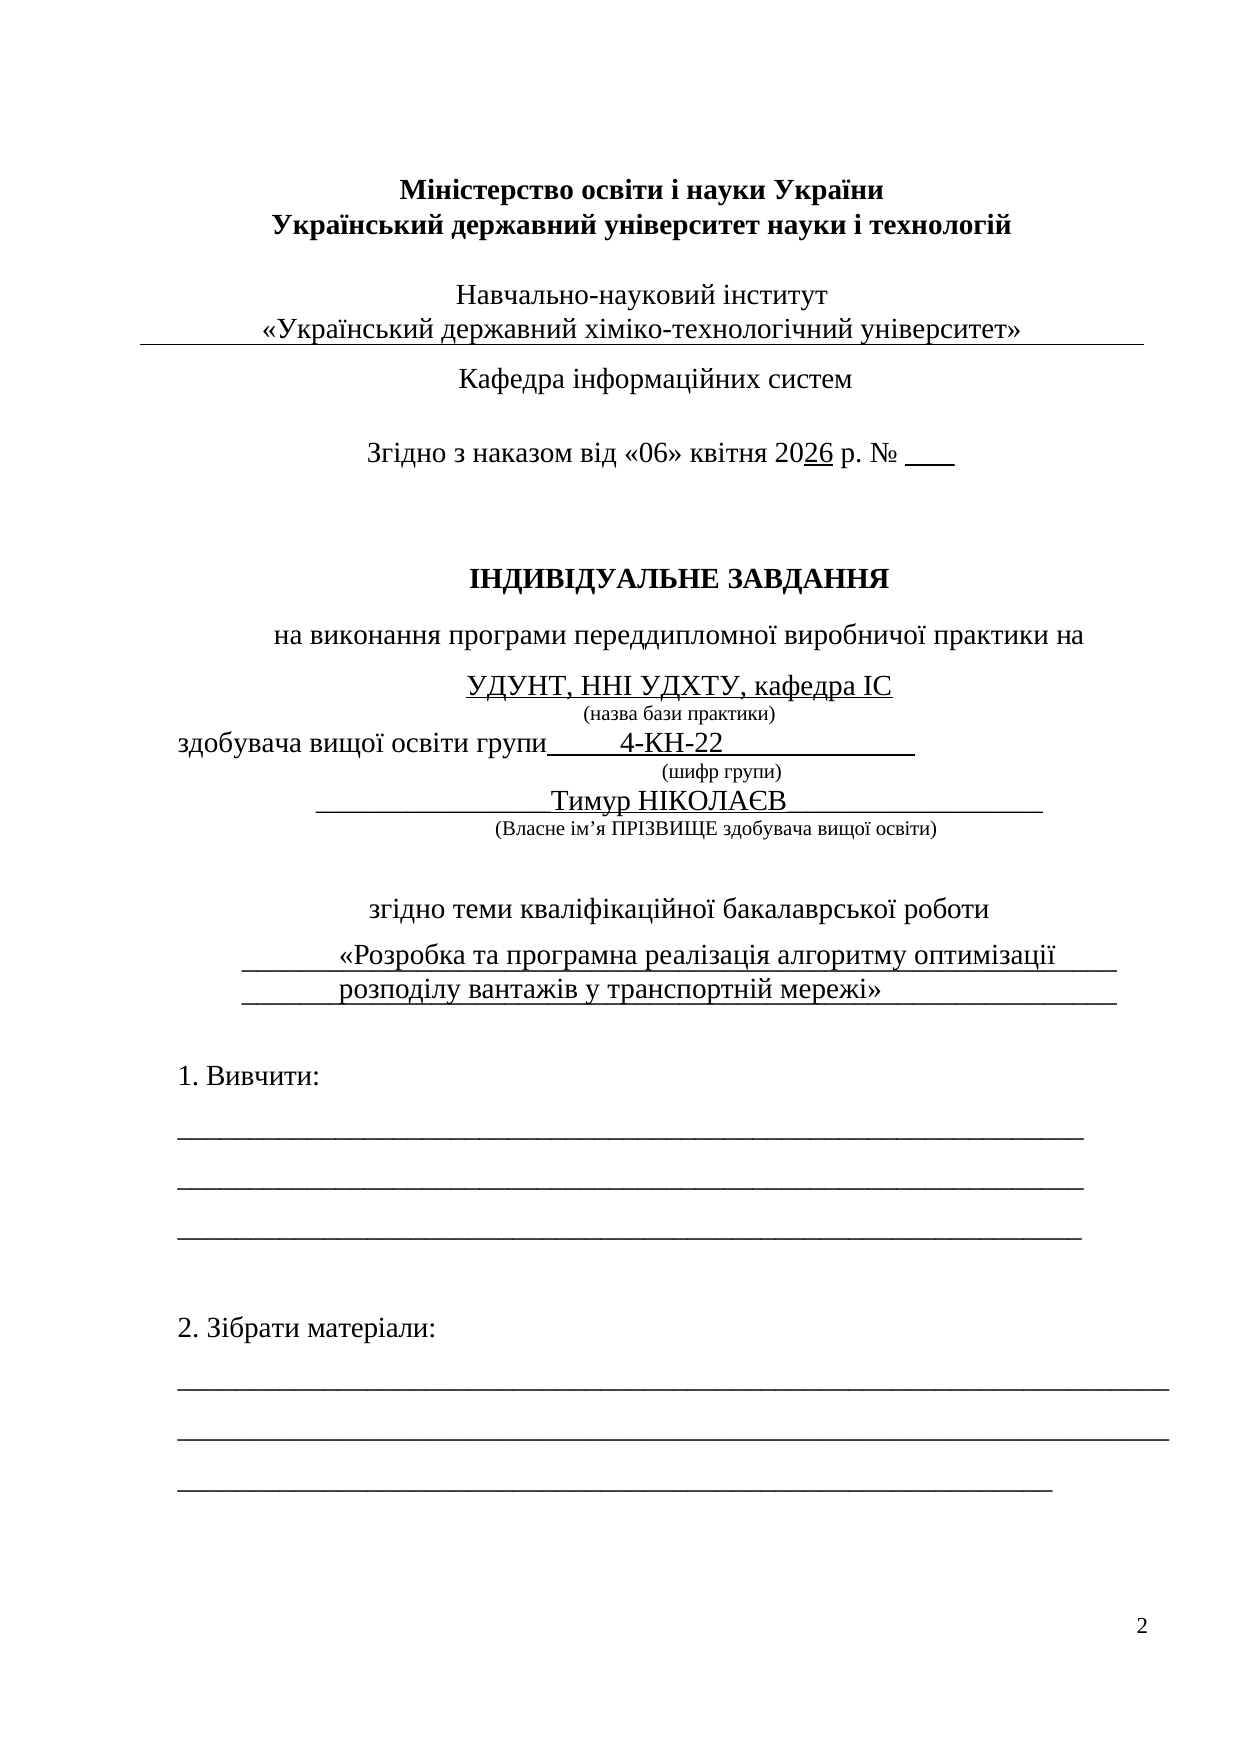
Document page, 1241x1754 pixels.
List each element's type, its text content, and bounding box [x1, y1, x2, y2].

text _______________________Тимур НІКОЛАЄВ_________________________ [177, 783, 1181, 816]
text 1. Вивчити: [177, 1058, 1181, 1092]
table_cell Навчально-науковий інститут «Український державний хіміко-технологічний університет» [140, 277, 1144, 344]
text здобувача вищої освіти групи 4-КН-22 [177, 725, 1181, 759]
text ______________________________________________________________ [177, 1209, 1181, 1243]
text ____________________________________________________________ [177, 941, 1181, 974]
text на виконання програми переддипломної виробничої практики на [177, 617, 1181, 651]
text ІНДИВІДУАЛЬНЕ ЗАВДАННЯ [177, 561, 1181, 594]
table_cell [140, 242, 1144, 277]
text _______________________________________________________________ [177, 1159, 1181, 1193]
text ____________________________________________________________________________________________________________________________________________________________________________________________________ [177, 1360, 1181, 1494]
text Згідно з наказом від «06» квітня 2026 р. № ___ [197, 435, 1125, 469]
text Кафедра інформаційних систем [177, 361, 1134, 395]
text УДУНТ, ННІ УДХТУ, кафедра ІС [177, 668, 1181, 701]
text (шифр групи) [177, 759, 1181, 783]
text ____________________________________________________________ [177, 974, 1181, 1008]
table_header Міністерство освіти і науки України [140, 171, 1144, 206]
text 2. Зібрати матеріали: [177, 1310, 1181, 1343]
table_cell Український державний університет науки і технологій [140, 206, 1144, 242]
text згідно теми кваліфікаційної бакалаврської роботи [177, 891, 1181, 924]
text (Власне ім’я ПРІЗВИЩЕ здобувача вищої освіти) [177, 816, 1181, 840]
text (назва бази практики) [177, 701, 1181, 725]
text _______________________________________________________________ [177, 1109, 1181, 1142]
